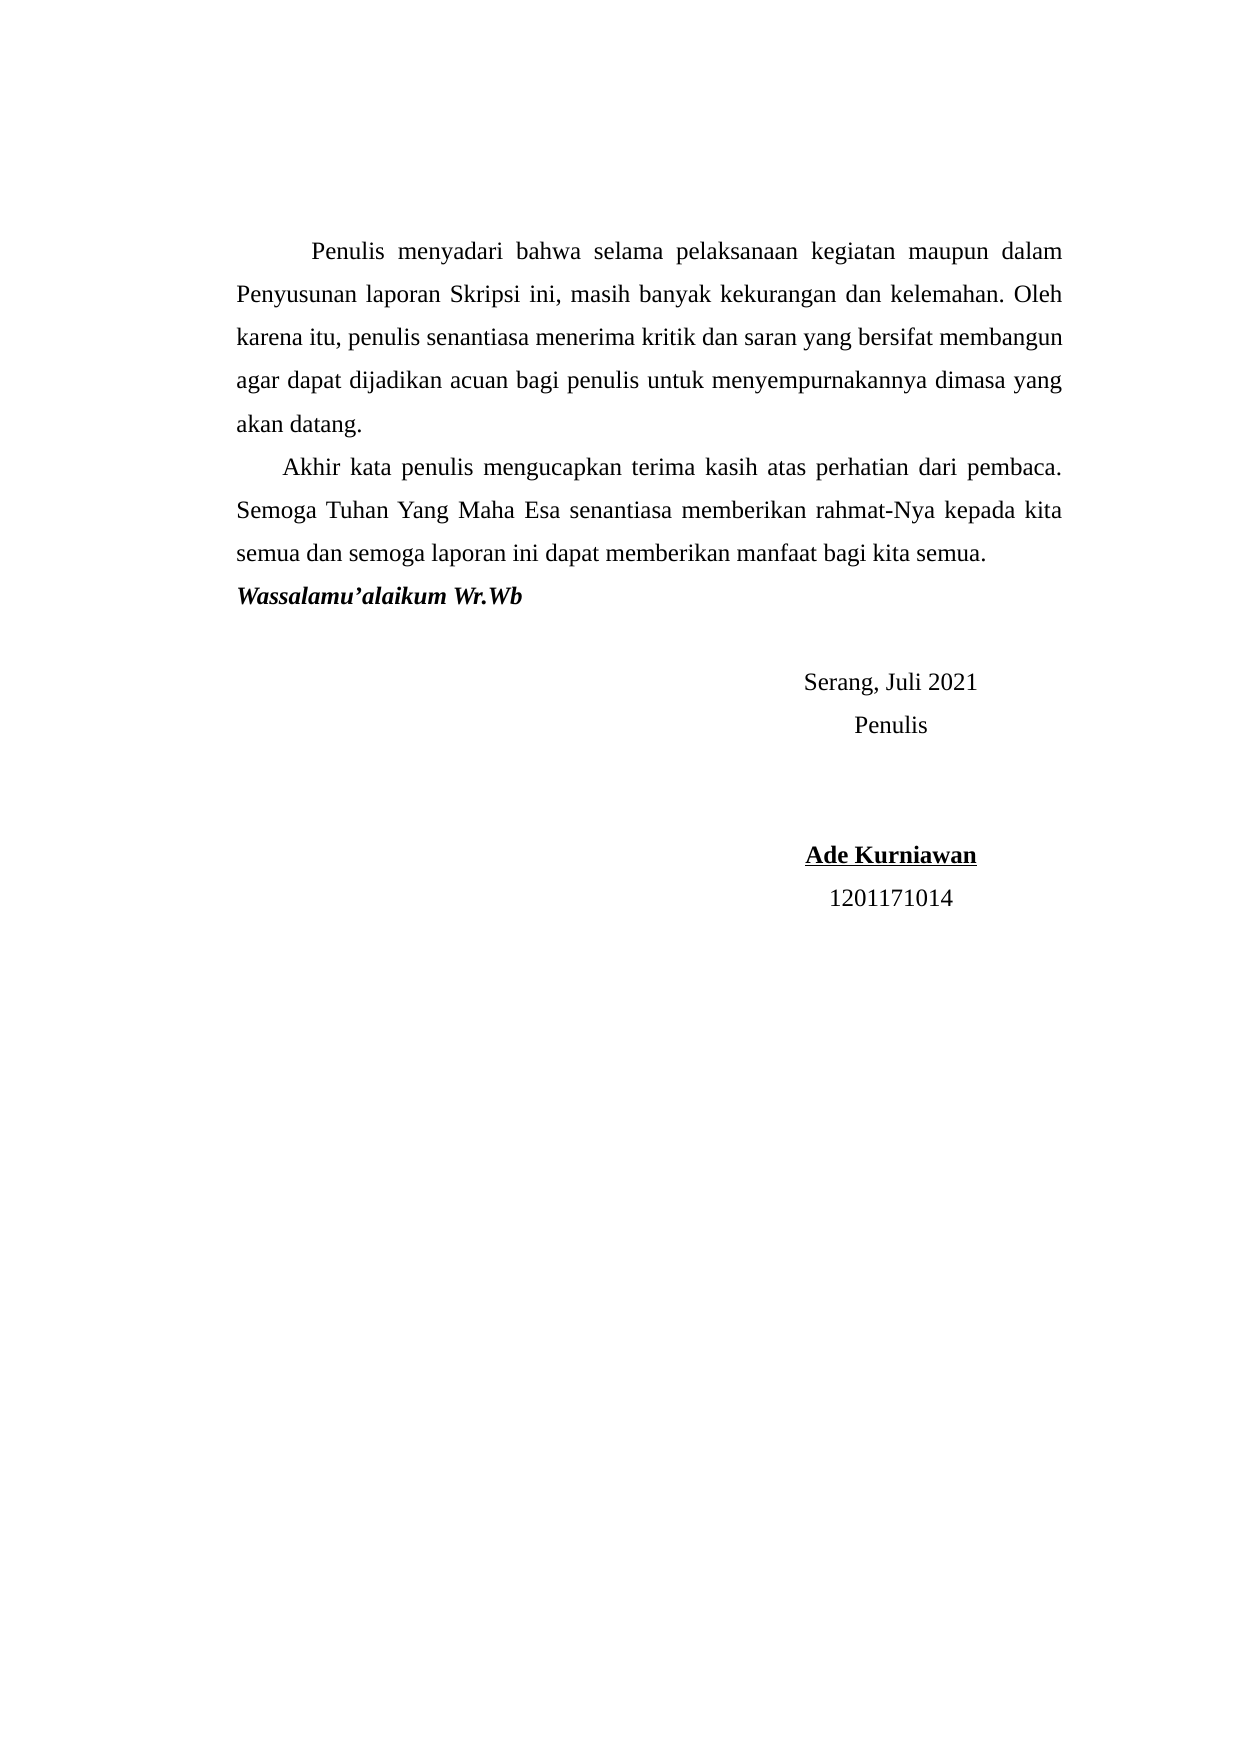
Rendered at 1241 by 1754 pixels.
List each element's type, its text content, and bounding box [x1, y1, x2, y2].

text Wassalamu’alaikum Wr.Wb [236, 581, 1063, 610]
text Akhir kata penulis mengucapkan terima kasih atas perhatian dari pembaca. Semoga Tuhan Yang Maha Esa senantiasa memberikan rahmat-Nya kepada kita semua dan semoga laporan ini dapat memberikan manfaat bagi kita semua. [236, 452, 1063, 567]
text Penulis menyadari bahwa selama pelaksanaan kegiatan maupun dalam Penyusunan laporan Skripsi ini, masih banyak kekurangan dan kelemahan. Oleh karena itu, penulis senantiasa menerima kritik dan saran yang bersifat membangun agar dapat dijadikan acuan bagi penulis untuk menyempurnakannya dimasa yang akan datang. [236, 236, 1063, 437]
table_header Serang, Juli 2021 Penulis Ade Kurniawan 1201171014 [718, 668, 1063, 912]
